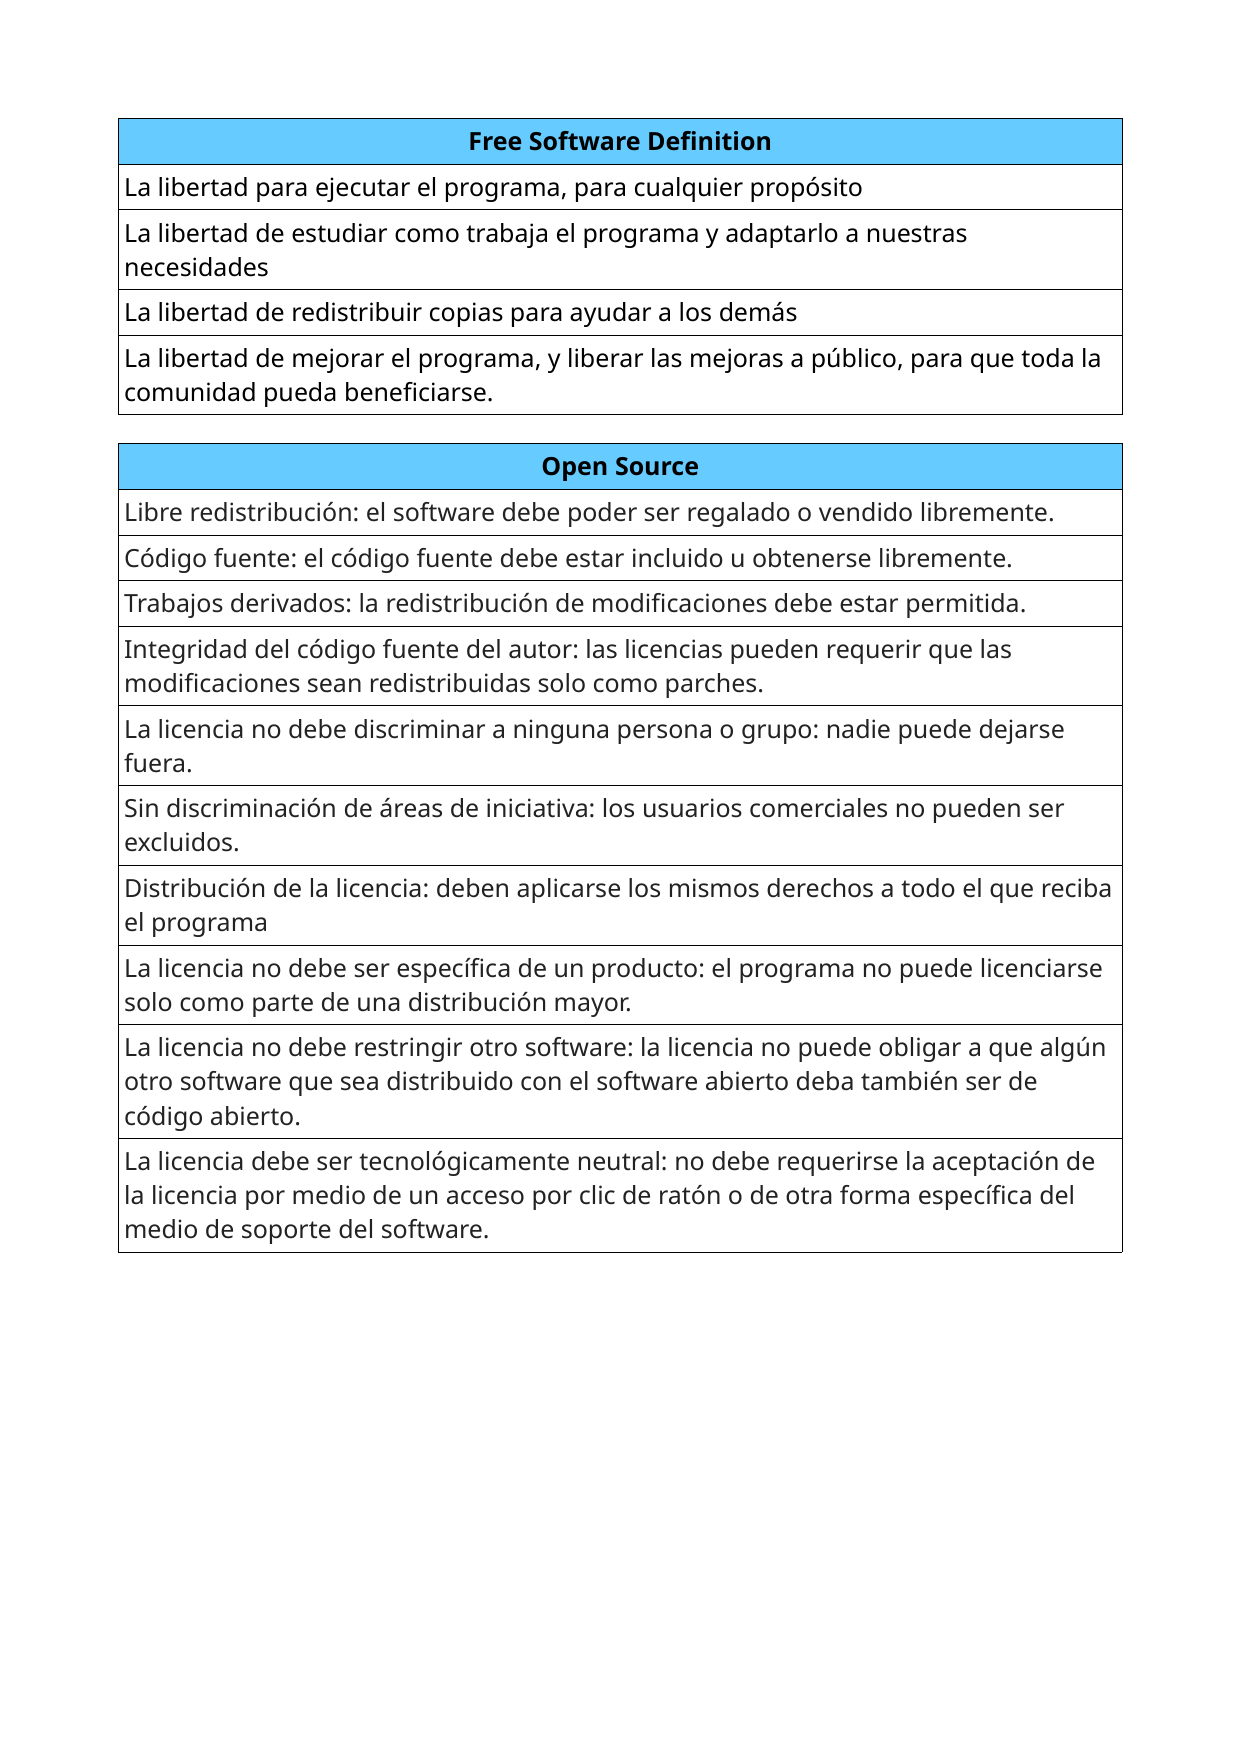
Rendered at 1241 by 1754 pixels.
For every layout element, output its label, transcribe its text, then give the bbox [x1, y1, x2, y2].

table_cell La libertad para ejecutar el programa, para cualquier propósito [119, 165, 1122, 209]
table_cell Integridad del código fuente del autor: las licencias pueden requerir que las modificaciones sean redistribuidas solo como parches. [119, 627, 1122, 705]
table_cell Sin discriminación de áreas de iniciativa: los usuarios comerciales no pueden ser excluidos. [119, 786, 1122, 865]
table_cell Libre redistribución: el software debe poder ser regalado o vendido libremente. [119, 490, 1122, 534]
table_cell Código fuente: el código fuente debe estar incluido u obtenerse libremente. [119, 536, 1122, 580]
table_cell La libertad de redistribuir copias para ayudar a los demás [119, 290, 1122, 335]
table_cell La licencia no debe discriminar a ninguna persona o grupo: nadie puede dejarse fuera. [119, 706, 1122, 785]
table_cell La licencia debe ser tecnológicamente neutral: no debe requerirse la aceptación de la licencia por medio de un acceso por clic de ratón o de otra forma específica del medio de soporte del software. [119, 1139, 1122, 1252]
table_cell La licencia no debe restringir otro software: la licencia no puede obligar a que algún otro software que sea distribuido con el software abierto deba también ser de código abierto. [119, 1025, 1122, 1138]
table_cell Distribución de la licencia: deben aplicarse los mismos derechos a todo el que reciba el programa [119, 866, 1122, 944]
table_cell Trabajos derivados: la redistribución de modificaciones debe estar permitida. [119, 581, 1122, 626]
table_cell La libertad de estudiar como trabaja el programa y adaptarlo a nuestras necesidades [119, 210, 1122, 289]
table_header Open Source [119, 444, 1122, 489]
table_header Free Software Definition [119, 119, 1122, 164]
table_cell La licencia no debe ser específica de un producto: el programa no puede licenciarse solo como parte de una distribución mayor. [119, 946, 1122, 1024]
table_cell La libertad de mejorar el programa, y liberar las mejoras a público, para que toda la comunidad pueda beneficiarse. [119, 336, 1122, 414]
